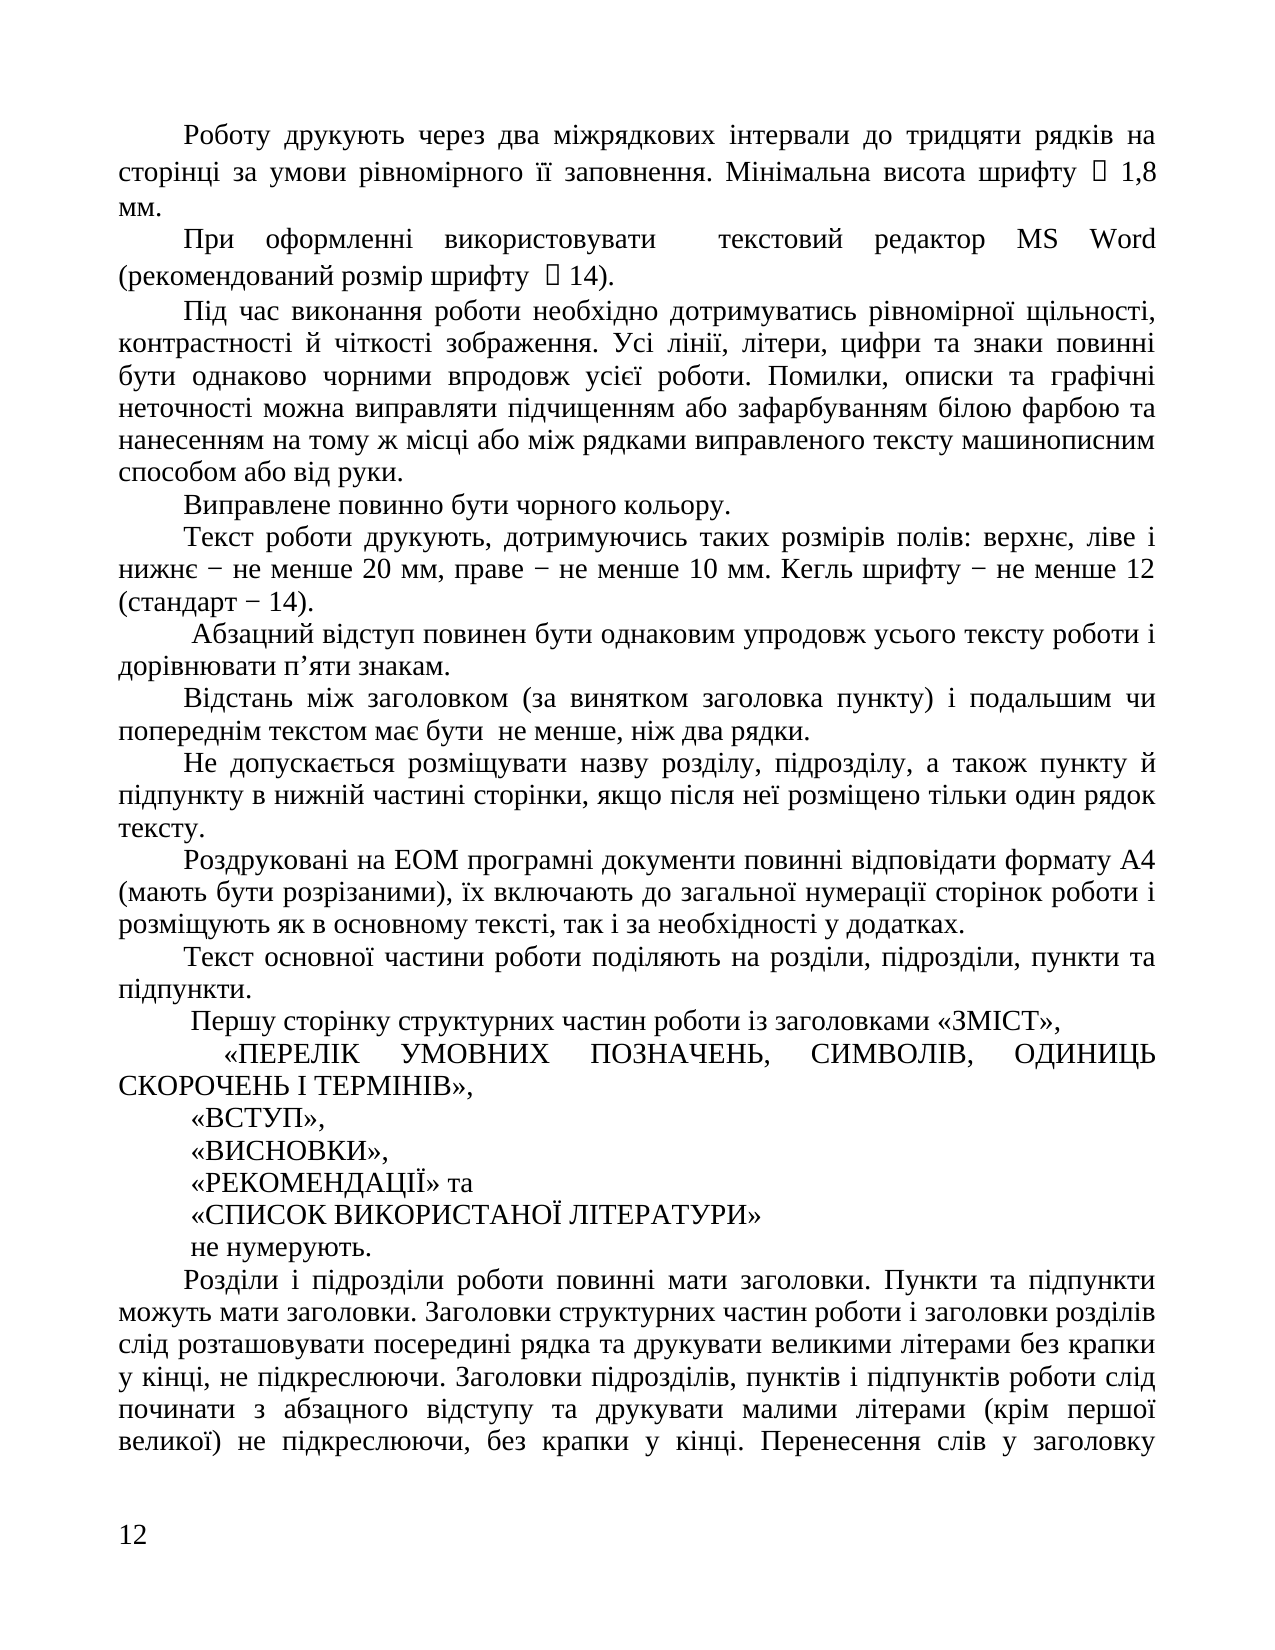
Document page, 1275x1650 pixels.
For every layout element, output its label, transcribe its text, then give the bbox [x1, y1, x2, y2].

text Абзацний відступ повинен бути однаковим упродовж усього тексту роботи і дорівнювати п’яти знакам. [118, 617, 1157, 682]
text Роботу друкують через два міжрядкових інтервали до тридцяти рядків на сторінці за умови рівномірного її заповнення. Мінімальна висота шрифту  1,8 мм. [118, 118, 1157, 222]
text Під час виконання роботи необхідно дотримуватись рівномірної щільності, контрастності й чіткості зображення. Усі лінії, літери, цифри та знаки повинні бути однаково чорними впродовж усієї роботи. Помилки, описки та графічні неточності можна виправляти підчищенням або зафарбуванням білою фарбою та нанесенням на тому ж місці або між рядками виправленого тексту машинописним способом або від руки. [118, 294, 1157, 488]
text Роздруковані на ЕОМ програмні документи повинні відповідати формату А4 (мають бути розрізаними), їх включають до загальної нумерації сторінок роботи і розміщують як в основному тексті, так і за необхідності у додатках. [118, 843, 1157, 940]
text «ПЕРЕЛІК УМОВНИХ ПОЗНАЧЕНЬ, СИМВОЛІВ, ОДИНИЦЬ СКОРОЧЕНЬ І ТЕРМІНІВ», [118, 1037, 1157, 1102]
text Текст основної частини роботи поділяють на розділи, підрозділи, пункти та підпункти. [118, 940, 1157, 1005]
text «ВИСНОВКИ», [118, 1134, 1157, 1166]
text Першу сторінку структурних частин роботи із заголовками «ЗМІСТ», [118, 1005, 1157, 1037]
text Відстань між заголовком (за винятком заголовка пункту) і подальшим чи попереднім текстом має бути не менше, ніж два рядки. [118, 682, 1157, 746]
text Розділи і підрозділи роботи повинні мати заголовки. Пункти та підпункти можуть мати заголовки. Заголовки структурних частин роботи і заголовки розділів слід розташовувати посередині рядка та друкувати великими літерами без крапки у кінці, не підкреслюючи. Заголовки підрозділів, пунктів і підпунктів роботи слід починати з абзацного відступу та друкувати малими літерами (крім першої великої) не підкреслюючи, без крапки у кінці. Перенесення слів у заголовку [118, 1263, 1157, 1457]
text не нумерують. [118, 1231, 1157, 1263]
text «РЕКОМЕНДАЦІЇ» та [118, 1166, 1157, 1198]
text Виправлене повинно бути чорного кольору. [118, 488, 1157, 520]
text «ВСТУП», [118, 1102, 1157, 1134]
text При оформленні використовувати текстовий редактор MS Word (рекомендований розмір шрифту  14). [118, 222, 1157, 294]
text «СПИСОК ВИКОРИСТАНОЇ ЛІТЕРАТУРИ» [118, 1198, 1157, 1231]
text Не допускається розміщувати назву розділу, підрозділу, а також пункту й підпункту в нижній частині сторінки, якщо після неї розміщено тільки один рядок тексту. [118, 746, 1157, 843]
text Текст роботи друкують, дотримуючись таких розмірів полів: верхнє, ліве і нижнє − не менше 20 мм, праве − не менше 10 мм. Кегль шрифту − не менше 12 (стандарт − 14). [118, 520, 1157, 617]
